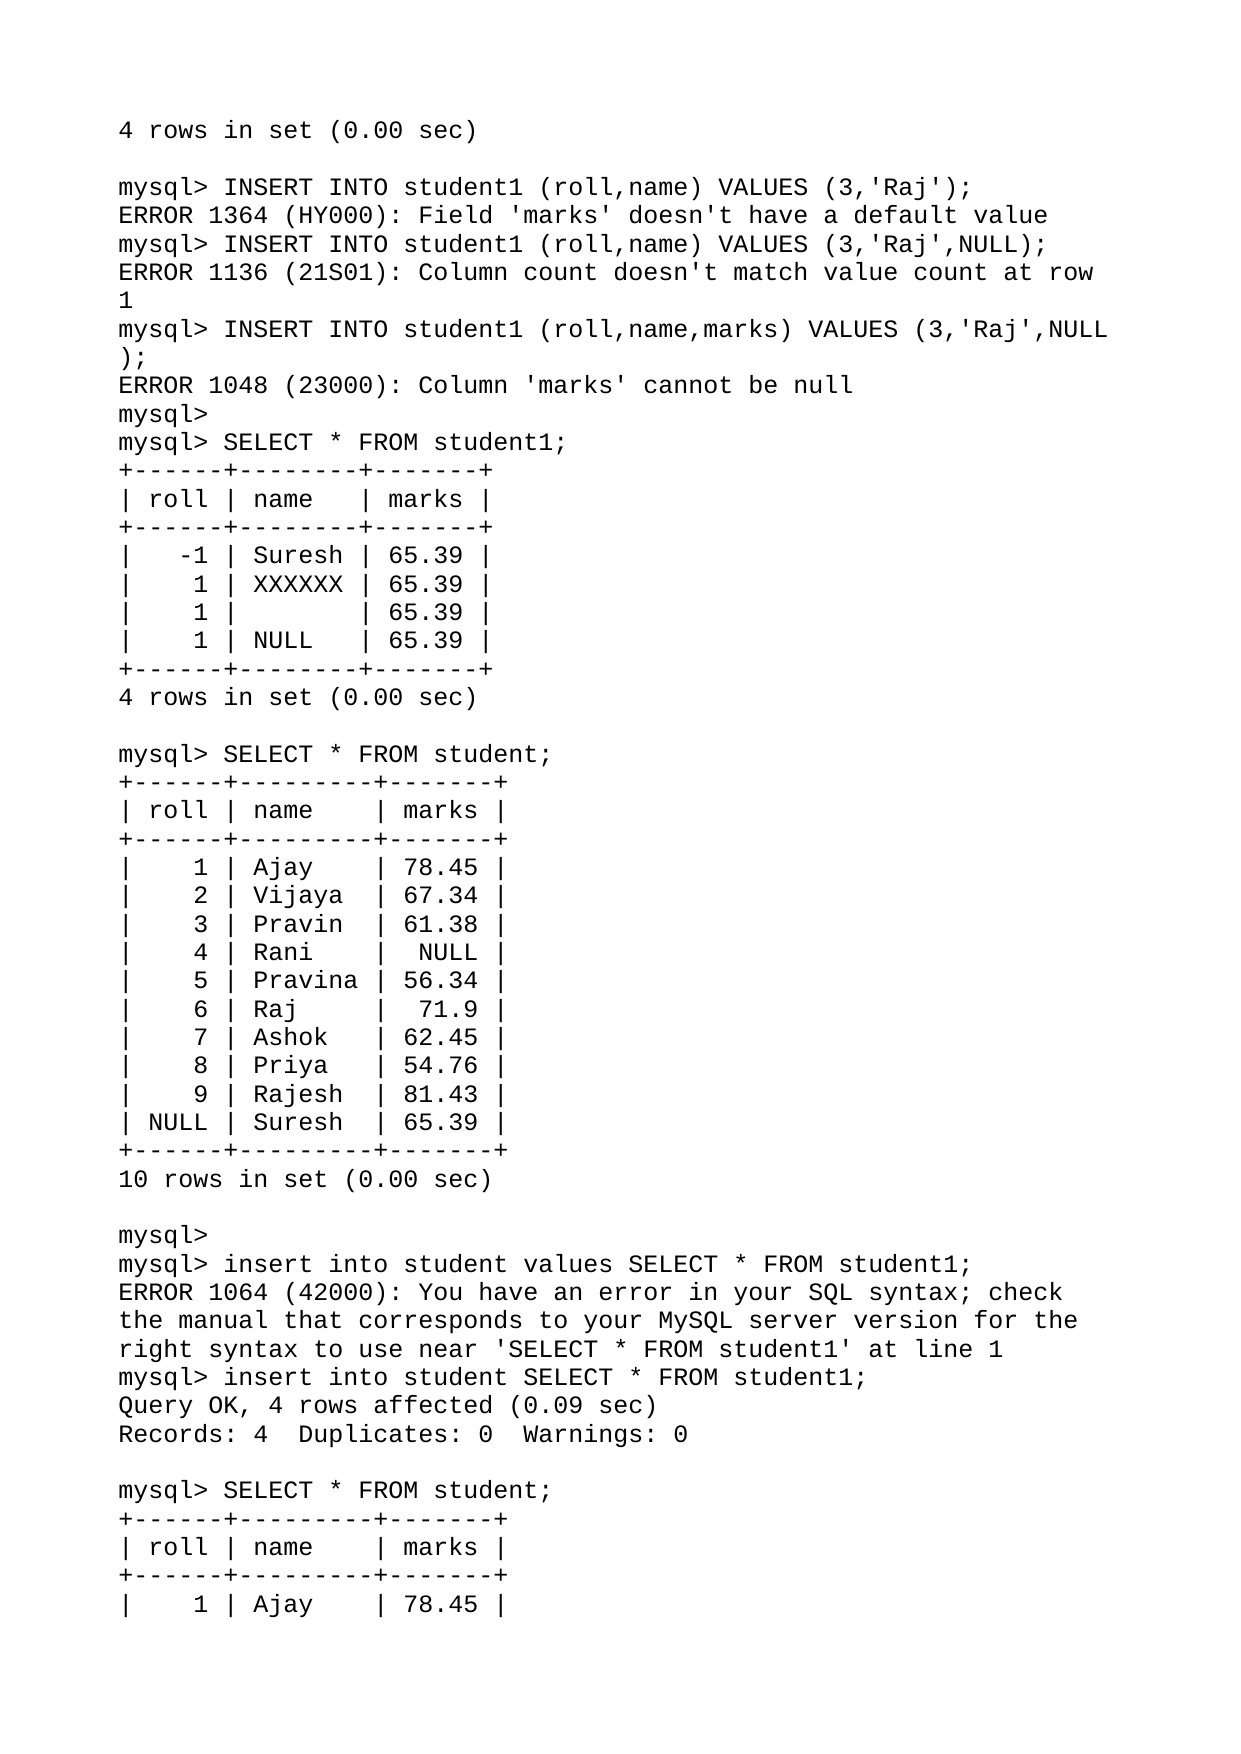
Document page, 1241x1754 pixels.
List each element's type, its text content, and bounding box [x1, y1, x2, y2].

text Records: 4 Duplicates: 0 Warnings: 0 [118, 1421, 1122, 1450]
text +------+---------+-------+ [118, 826, 1122, 855]
text | NULL | Suresh | 65.39 | [118, 1110, 1122, 1138]
text ); [118, 345, 1122, 373]
text +------+---------+-------+ [118, 1563, 1122, 1591]
text | roll | name | marks | [118, 1535, 1122, 1563]
text mysql> SELECT * FROM student; [118, 1478, 1122, 1506]
text +------+--------+-------+ [118, 515, 1122, 543]
text mysql> [118, 401, 1122, 430]
text mysql> INSERT INTO student1 (roll,name,marks) VALUES (3,'Raj',NULL [118, 316, 1122, 345]
text | 1 | XXXXXX | 65.39 | [118, 571, 1122, 600]
text mysql> insert into student values SELECT * FROM student1; [118, 1251, 1122, 1280]
text | 8 | Priya | 54.76 | [118, 1053, 1122, 1081]
text 4 rows in set (0.00 sec) [118, 685, 1122, 713]
text | roll | name | marks | [118, 798, 1122, 826]
text ERROR 1048 (23000): Column 'marks' cannot be null [118, 373, 1122, 401]
text | 2 | Vijaya | 67.34 | [118, 883, 1122, 911]
text | 4 | Rani | NULL | [118, 940, 1122, 968]
text ERROR 1364 (HY000): Field 'marks' doesn't have a default value [118, 203, 1122, 231]
text | 7 | Ashok | 62.45 | [118, 1025, 1122, 1053]
text 4 rows in set (0.00 sec) [118, 118, 1122, 146]
text Query OK, 4 rows affected (0.09 sec) [118, 1393, 1122, 1421]
text ERROR 1064 (42000): You have an error in your SQL syntax; check the manual that corresponds to your MySQL server version for the right syntax to use near 'SELECT * FROM student1' at line 1 [118, 1280, 1122, 1365]
text mysql> SELECT * FROM student; [118, 741, 1122, 770]
text | 9 | Rajesh | 81.43 | [118, 1081, 1122, 1110]
text | 6 | Raj | 71.9 | [118, 996, 1122, 1025]
text +------+---------+-------+ [118, 1506, 1122, 1535]
text mysql> SELECT * FROM student1; [118, 430, 1122, 458]
text | -1 | Suresh | 65.39 | [118, 543, 1122, 571]
text | 3 | Pravin | 61.38 | [118, 911, 1122, 940]
text +------+--------+-------+ [118, 656, 1122, 685]
text | roll | name | marks | [118, 486, 1122, 515]
text | 5 | Pravina | 56.34 | [118, 968, 1122, 996]
text mysql> insert into student SELECT * FROM student1; [118, 1365, 1122, 1393]
text 10 rows in set (0.00 sec) [118, 1166, 1122, 1195]
text | 1 | NULL | 65.39 | [118, 628, 1122, 656]
text mysql> INSERT INTO student1 (roll,name) VALUES (3,'Raj',NULL); [118, 231, 1122, 260]
text | 1 | Ajay | 78.45 | [118, 855, 1122, 883]
text mysql> INSERT INTO student1 (roll,name) VALUES (3,'Raj'); [118, 175, 1122, 203]
text +------+--------+-------+ [118, 458, 1122, 486]
text +------+---------+-------+ [118, 1138, 1122, 1166]
text ERROR 1136 (21S01): Column count doesn't match value count at row 1 [118, 260, 1122, 316]
text | 1 | Ajay | 78.45 | [118, 1591, 1122, 1620]
text mysql> [118, 1223, 1122, 1251]
text | 1 | | 65.39 | [118, 600, 1122, 628]
text +------+---------+-------+ [118, 770, 1122, 798]
